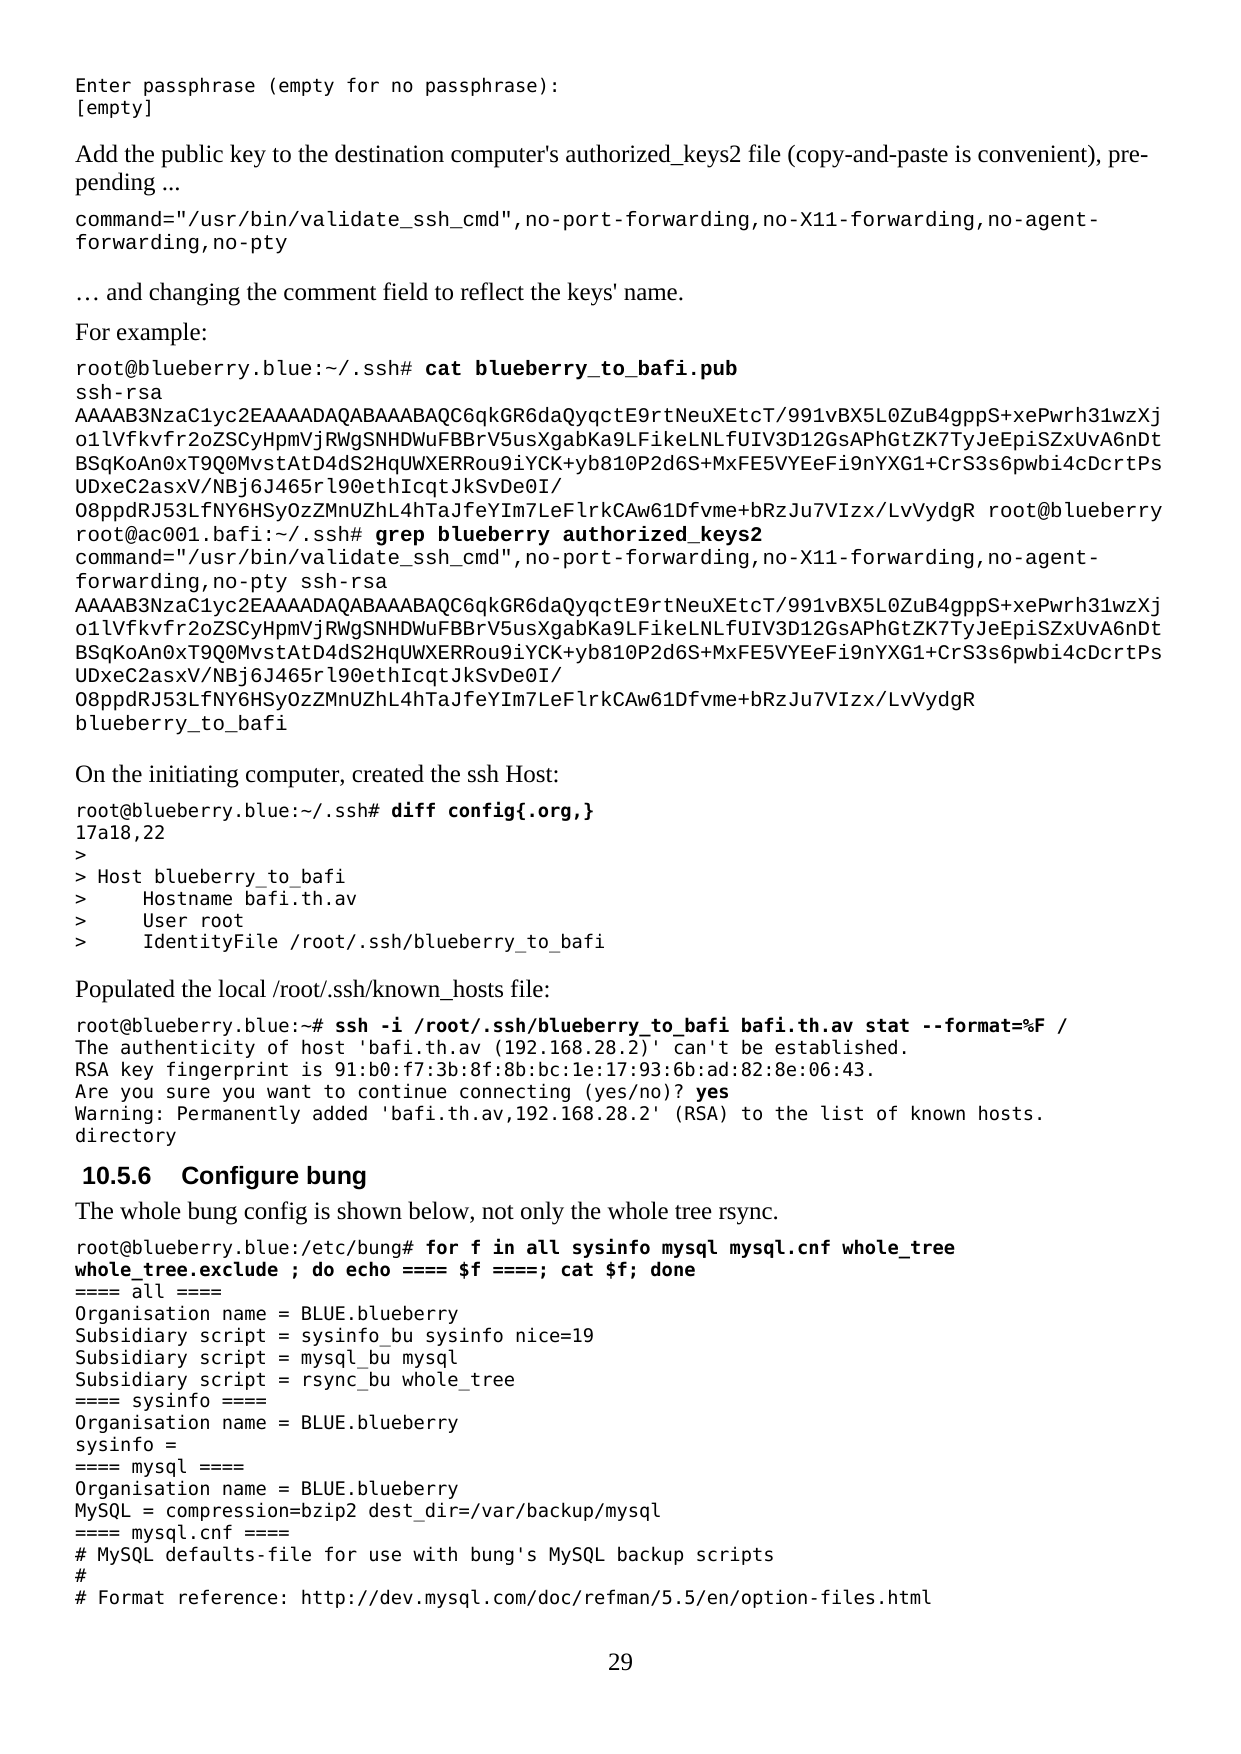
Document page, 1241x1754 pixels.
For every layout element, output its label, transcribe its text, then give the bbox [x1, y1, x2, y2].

text 17a18,22 [75, 822, 1166, 844]
text # MySQL defaults-file for use with bung's MySQL backup scripts [75, 1544, 1166, 1566]
text ==== mysql.cnf ==== [75, 1522, 1166, 1544]
text On the initiating computer, created the ssh Host: [75, 760, 1166, 788]
text sysinfo = [75, 1434, 1166, 1456]
text Are you sure you want to continue connecting (yes/no)? yes [75, 1081, 1166, 1103]
text … and changing the comment field to reflect the keys' name. [75, 278, 1166, 305]
text Enter passphrase (empty for no passphrase): [75, 75, 1166, 97]
text ==== all ==== [75, 1281, 1166, 1303]
text The whole bung config is shown below, not only the whole tree rsync. [75, 1197, 1166, 1225]
text [empty] [75, 97, 1166, 119]
text command="/usr/bin/validate_ssh_cmd",no-port-forwarding,no-X11-forwarding,no-agent-forwarding,no-pty ssh-rsa AAAAB3NzaC1yc2EAAAADAQABAAABAQC6qkGR6daQyqctE9rtNeuXEtcT/991vBX5L0ZuB4gppS+xePwrh31wzXjo1lVfkvfr2oZSCyHpmVjRWgSNHDWuFBBrV5usXgabKa9LFikeLNLfUIV3D12GsAPhGtZK7TyJeEpiSZxUvA6nDtBSqKoAn0xT9Q0MvstAtD4dS2HqUWXERRou9iYCK+yb810P2d6S+MxFE5VYEeFi9nYXG1+CrS3s6pwbi4cDcrtPsUDxeC2asxV/NBj6J465rl90ethIcqtJkSvDe0I/O8ppdRJ53LfNY6HSyOzZMnUZhL4hTaJfeYIm7LeFlrkCAw61Dfvme+bRzJu7VIzx/LvVydgR blueberry_to_bafi [75, 547, 1166, 736]
text Subsidiary script = mysql_bu mysql [75, 1347, 1166, 1369]
text For example: [75, 318, 1166, 346]
text # [75, 1566, 1166, 1587]
text Populated the local /root/.ssh/known_hosts file: [75, 975, 1166, 1003]
text RSA key fingerprint is 91:b0:f7:3b:8f:8b:bc:1e:17:93:6b:ad:82:8e:06:43. [75, 1059, 1166, 1081]
text # Format reference: http://dev.mysql.com/doc/refman/5.5/en/option-files.html [75, 1587, 1166, 1609]
text > Hostname bafi.th.av [75, 888, 1166, 910]
text Organisation name = BLUE.blueberry [75, 1303, 1166, 1325]
text ==== mysql ==== [75, 1456, 1166, 1478]
text > User root [75, 910, 1166, 932]
text command="/usr/bin/validate_ssh_cmd",no-port-forwarding,no-X11-forwarding,no-agent-forwarding,no-pty [75, 208, 1166, 256]
text Organisation name = BLUE.blueberry [75, 1478, 1166, 1500]
text Warning: Permanently added 'bafi.th.av,192.168.28.2' (RSA) to the list of known hosts. [75, 1103, 1166, 1125]
text root@blueberry.blue:~/.ssh# diff config{.org,} [75, 800, 1166, 822]
text MySQL = compression=bzip2 dest_dir=/var/backup/mysql [75, 1500, 1166, 1522]
text Subsidiary script = sysinfo_bu sysinfo nice=19 [75, 1325, 1166, 1347]
text directory [75, 1125, 1166, 1147]
text The authenticity of host 'bafi.th.av (192.168.28.2)' can't be established. [75, 1037, 1166, 1059]
text ==== sysinfo ==== [75, 1391, 1166, 1412]
text root@blueberry.blue:/etc/bung# for f in all sysinfo mysql mysql.cnf whole_tree whole_tree.exclude ; do echo ==== $f ====; cat $f; done [75, 1237, 1166, 1281]
text Add the public key to the destination computer's authorized_keys2 file (copy-and-paste is convenient), pre-pending ... [75, 141, 1166, 196]
text Subsidiary script = rsync_bu whole_tree [75, 1369, 1166, 1391]
subtitle Configure bung [75, 1162, 1166, 1190]
text root@blueberry.blue:~# ssh -i /root/.ssh/blueberry_to_bafi bafi.th.av stat --format=%F / [75, 1016, 1166, 1037]
text ssh-rsa AAAAB3NzaC1yc2EAAAADAQABAAABAQC6qkGR6daQyqctE9rtNeuXEtcT/991vBX5L0ZuB4gppS+xePwrh31wzXjo1lVfkvfr2oZSCyHpmVjRWgSNHDWuFBBrV5usXgabKa9LFikeLNLfUIV3D12GsAPhGtZK7TyJeEpiSZxUvA6nDtBSqKoAn0xT9Q0MvstAtD4dS2HqUWXERRou9iYCK+yb810P2d6S+MxFE5VYEeFi9nYXG1+CrS3s6pwbi4cDcrtPsUDxeC2asxV/NBj6J465rl90ethIcqtJkSvDe0I/O8ppdRJ53LfNY6HSyOzZMnUZhL4hTaJfeYIm7LeFlrkCAw61Dfvme+bRzJu7VIzx/LvVydgR root@blueberry [75, 382, 1166, 524]
text root@ac001.bafi:~/.ssh# grep blueberry authorized_keys2 [75, 524, 1166, 547]
text > [75, 844, 1166, 866]
text > IdentityFile /root/.ssh/blueberry_to_bafi [75, 932, 1166, 953]
text Organisation name = BLUE.blueberry [75, 1412, 1166, 1434]
text root@blueberry.blue:~/.ssh# cat blueberry_to_bafi.pub [75, 358, 1166, 382]
text > Host blueberry_to_bafi [75, 866, 1166, 888]
